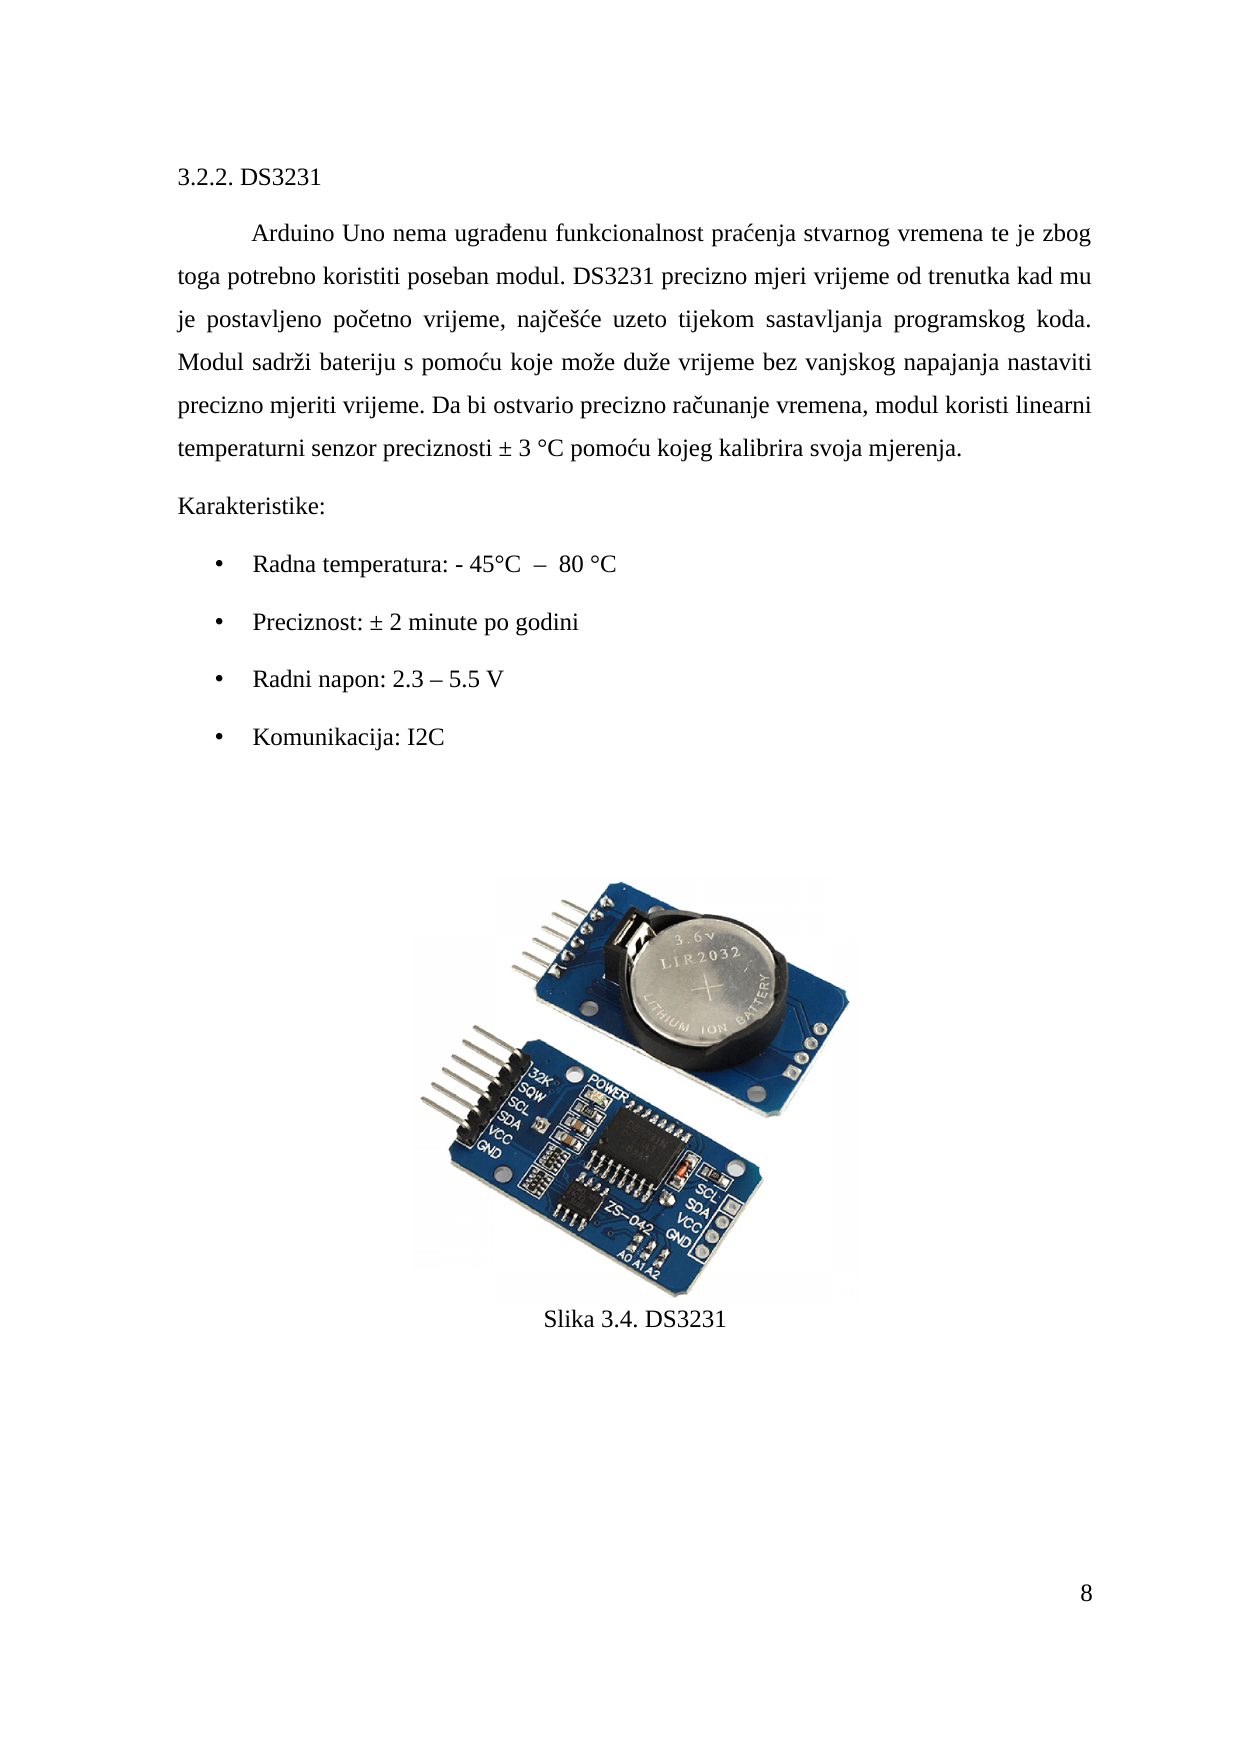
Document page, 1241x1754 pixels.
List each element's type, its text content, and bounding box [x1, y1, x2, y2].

list Radna temperatura: - 45°C – 80 °C [215, 549, 1093, 578]
text Arduino Uno nema ugrađenu funkcionalnost praćenja stvarnog vremena te je zbog toga potrebno koristiti poseban modul. DS3231 precizno mjeri vrijeme od trenutka kad mu je postavljeno početno vrijeme, najčešće uzeto tijekom sastavljanja programskog koda. Modul sadrži bateriju s pomoću koje može duže vrijeme bez vanjskog napajanja nastaviti precizno mjeriti vrijeme. Da bi ostvario precizno računanje vremena, modul koristi linearni temperaturni senzor preciznosti ± 3 °C pomoću kojeg kalibrira svoja mjerenja. [177, 218, 1093, 462]
list Radni napon: 2.3 – 5.5 V [215, 664, 1093, 693]
list Komunikacija: I2C [215, 722, 1093, 751]
text [411, 860, 858, 877]
subtitle 3.2.2. DS3231 [177, 162, 1093, 191]
text Slika 3.4. DS3231 [411, 1304, 858, 1333]
text Karakteristike: [177, 491, 1093, 520]
picture [411, 877, 859, 1304]
list Preciznost: ± 2 minute po godini [215, 607, 1093, 635]
